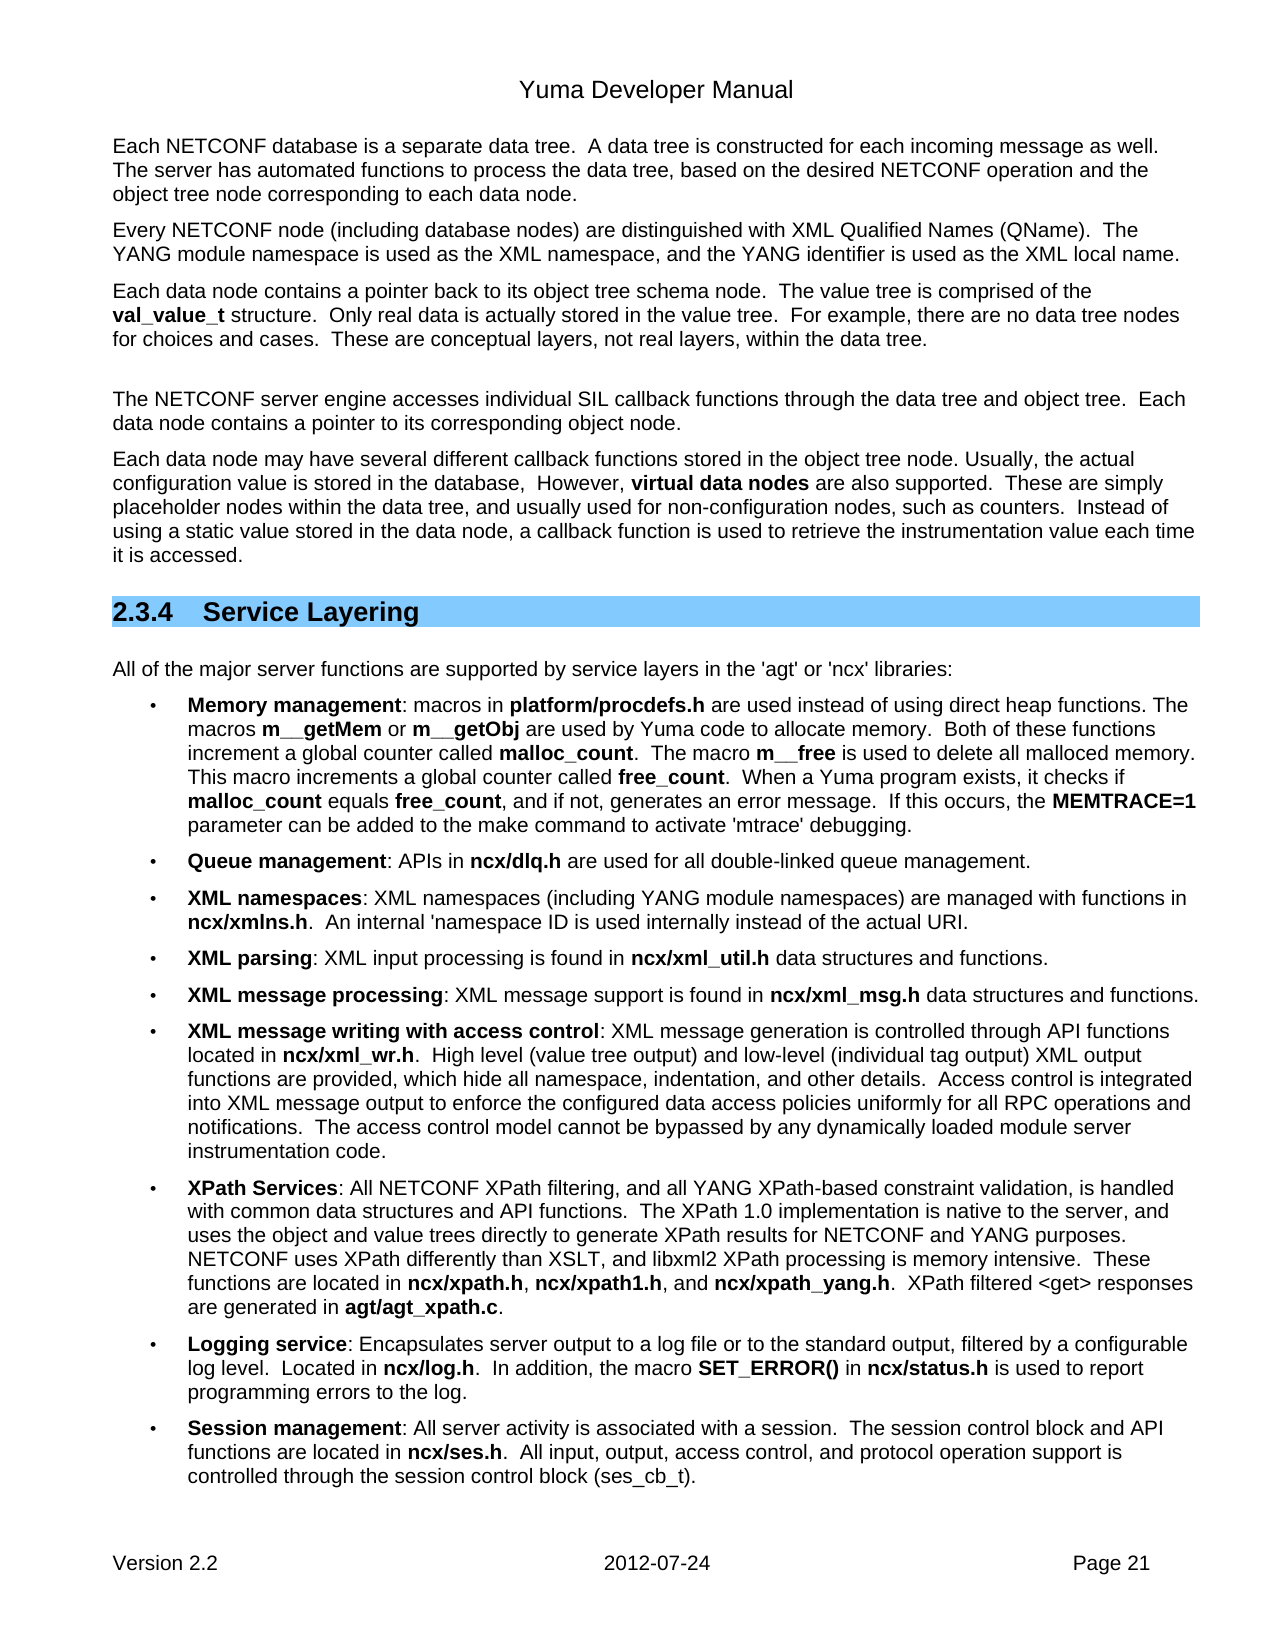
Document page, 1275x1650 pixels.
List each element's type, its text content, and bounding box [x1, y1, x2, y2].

text Each data node may have several different callback functions stored in the object tree node. Usually, the actual configuration value is stored in the database, However, virtual data nodes are also supported. These are simply placeholder nodes within the data tree, and usually used for non-configuration nodes, such as counters. Instead of using a static value stored in the data node, a callback function is used to retrieve the instrumentation value each time it is accessed. [112, 447, 1200, 567]
text All of the major server functions are supported by service layers in the 'agt' or 'ncx' libraries: [112, 657, 1200, 681]
text Each NETCONF database is a separate data tree. A data tree is constructed for each incoming message as well. The server has automated functions to process the data tree, based on the desired NETCONF operation and the object tree node corresponding to each data node. [112, 134, 1200, 206]
text The NETCONF server engine accesses individual SIL callback functions through the data tree and object tree. Each data node contains a pointer to its corresponding object node. [112, 387, 1200, 435]
list Logging service: Encapsulates server output to a log file or to the standard output, filtered by a configurable log level. Located in ncx/log.h. In addition, the macro SET_ERROR() in ncx/status.h is used to report programming errors to the log. [150, 1332, 1200, 1403]
list XML message writing with access control: XML message generation is controlled through API functions located in ncx/xml_wr.h. High level (value tree output) and low-level (individual tag output) XML output functions are provided, which hide all namespace, indentation, and other details. Access control is integrated into XML message output to enforce the configured data access policies uniformly for all RPC operations and notifications. The access control model cannot be bypassed by any dynamically loaded module server instrumentation code. [150, 1019, 1200, 1163]
text Each data node contains a pointer back to its object tree schema node. The value tree is comprised of the val_value_t structure. Only real data is actually stored in the value tree. For example, there are no data tree nodes for choices and cases. These are conceptual layers, not real layers, within the data tree. [112, 278, 1200, 350]
list XML namespaces: XML namespaces (including YANG module namespaces) are managed with functions in ncx/xmlns.h. An internal 'namespace ID is used internally instead of the actual URI. [150, 886, 1200, 934]
text Every NETCONF node (including database nodes) are distinguished with XML Qualified Names (QName). The YANG module namespace is used as the XML namespace, and the YANG identifier is used as the XML local name. [112, 218, 1200, 266]
list Session management: All server activity is associated with a session. The session control block and API functions are located in ncx/ses.h. All input, output, access control, and protocol operation support is controlled through the session control block (ses_cb_t). [150, 1416, 1200, 1488]
list XML parsing: XML input processing is found in ncx/xml_util.h data structures and functions. [150, 946, 1200, 970]
list XML message processing: XML message support is found in ncx/xml_msg.h data structures and functions. [150, 983, 1200, 1007]
list XPath Services: All NETCONF XPath filtering, and all YANG XPath-based constraint validation, is handled with common data structures and API functions. The XPath 1.0 implementation is native to the server, and uses the object and value trees directly to generate XPath results for NETCONF and YANG purposes. NETCONF uses XPath differently than XSLT, and libxml2 XPath processing is memory intensive. These functions are located in ncx/xpath.h, ncx/xpath1.h, and ncx/xpath_yang.h. XPath filtered <get> responses are generated in agt/agt_xpath.c. [150, 1175, 1200, 1319]
list Queue management: APIs in ncx/dlq.h are used for all double-linked queue management. [150, 849, 1200, 873]
subtitle Service Layering [112, 596, 1200, 627]
list Memory management: macros in platform/procdefs.h are used instead of using direct heap functions. The macros m__getMem or m__getObj are used by Yuma code to allocate memory. Both of these functions increment a global counter called malloc_count. The macro m__free is used to delete all malloced memory. This macro increments a global counter called free_count. When a Yuma program exists, it checks if malloc_count equals free_count, and if not, generates an error message. If this occurs, the MEMTRACE=1 parameter can be added to the make command to activate 'mtrace' debugging. [150, 693, 1200, 837]
